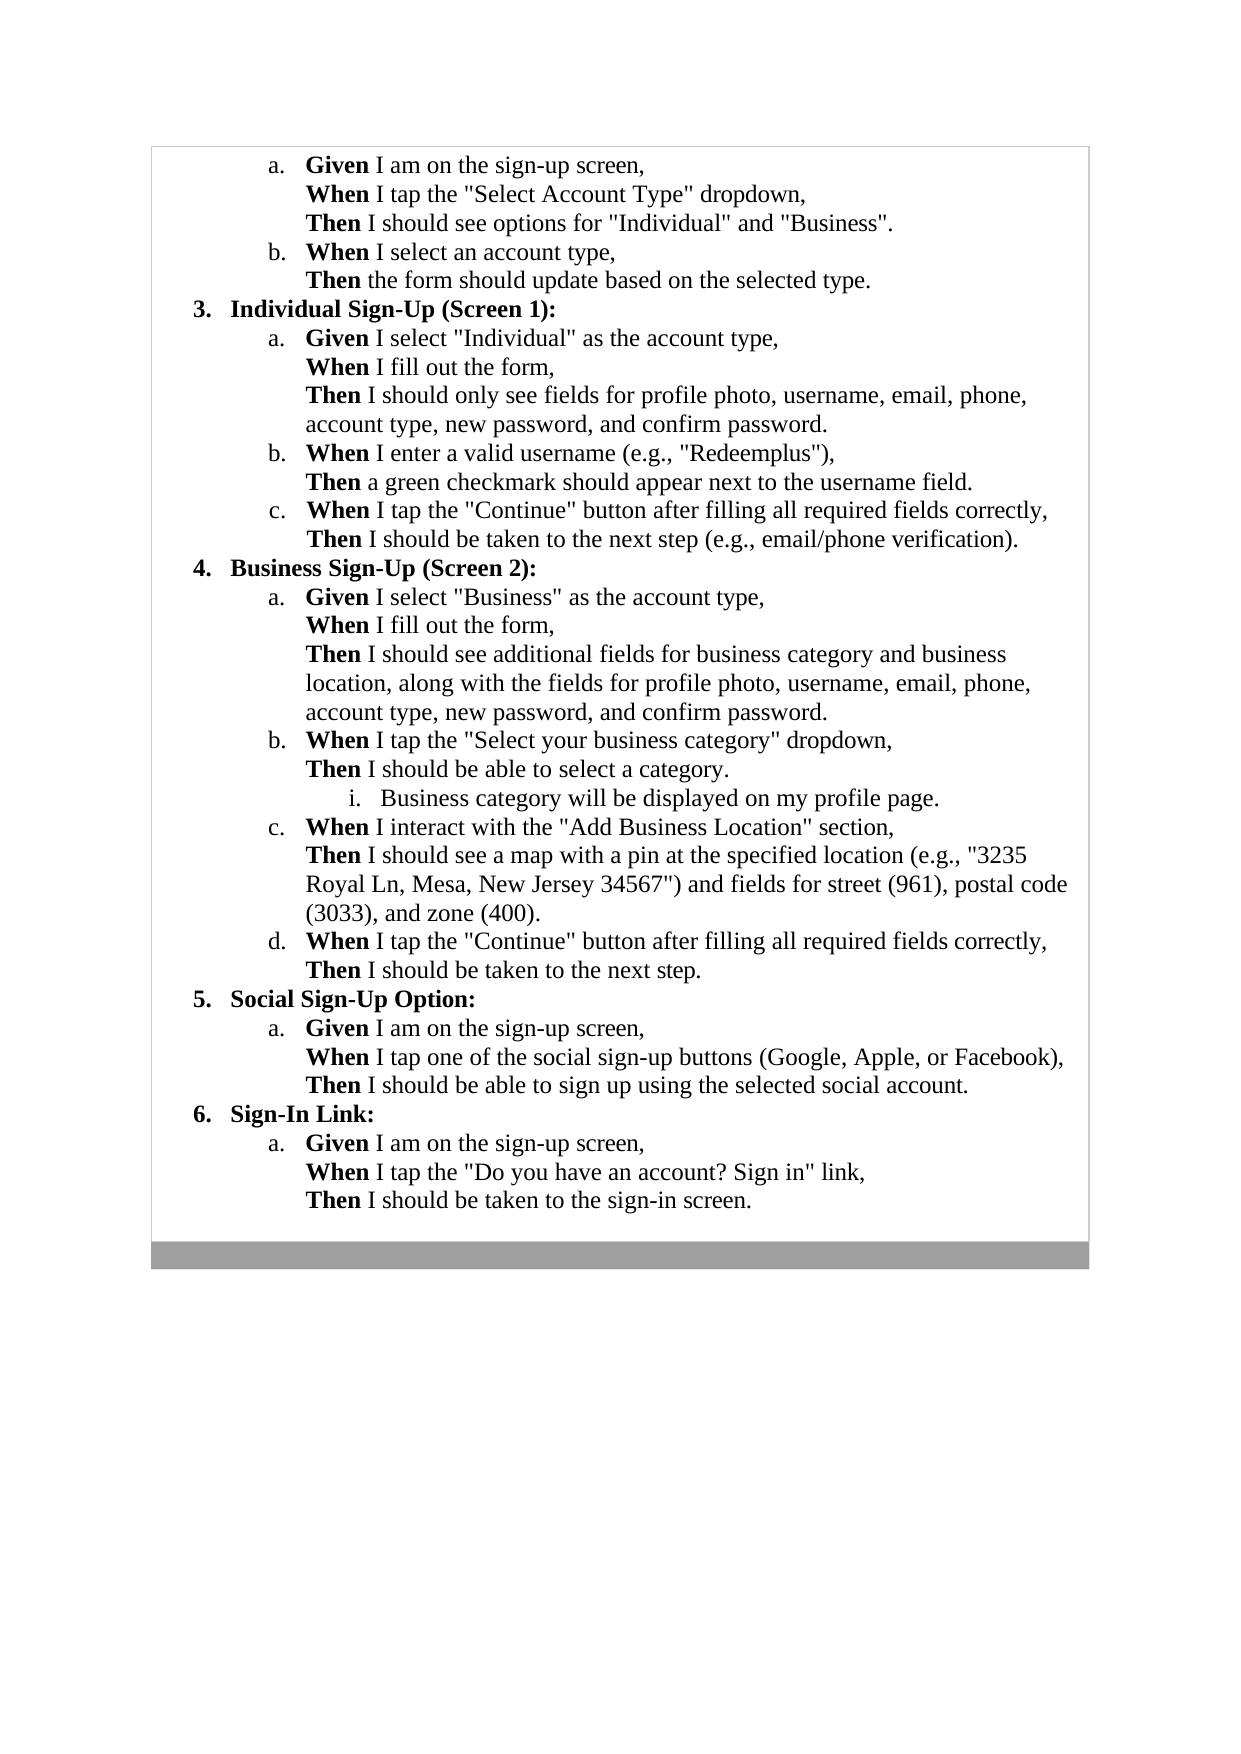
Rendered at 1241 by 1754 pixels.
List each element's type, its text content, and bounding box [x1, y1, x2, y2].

table_header Given I am on the sign-up screen, When I tap the "Select Account Type" dropdown, Then I should see options for "Individual" and "Business". When I select an account type, Then the form should update based on the selected type. Individual Sign-Up (Screen 1): Given I select "Individual" as the account type, When I fill out the form, Then I should only see fields for profile photo, username, email, phone, account type, new password, and confirm password. When I enter a valid username (e.g., "Redeemplus"), Then a green checkmark should appear next to the username field. When I tap the "Continue" button after filling all required fields correctly, Then I should be taken to the next step (e.g., email/phone verification). Business Sign-Up (Screen 2): Given I select "Business" as the account type, When I fill out the form, Then I should see additional fields for business category and business location, along with the fields for profile photo, username, email, phone, account type, new password, and confirm password. When I tap the "Select your business category" dropdown, Then I should be able to select a category. Business category will be displayed on my profile page. When I interact with the "Add Business Location" section, Then I should see a map with a pin at the specified location (e.g., "3235 Royal Ln, Mesa, New Jersey 34567") and fields for street (961), postal code (3033), and zone (400). When I tap the "Continue" button after filling all required fields correctly, Then I should be taken to the next step. Social Sign-Up Option: Given I am on the sign-up screen, When I tap one of the social sign-up buttons (Google, Apple, or Facebook), Then I should be able to sign up using the selected social account. Sign-In Link: Given I am on the sign-up screen, When I tap the "Do you have an account? Sign in" link, Then I should be taken to the sign-in screen. [152, 147, 1088, 1241]
table_cell [151, 1242, 1089, 1269]
